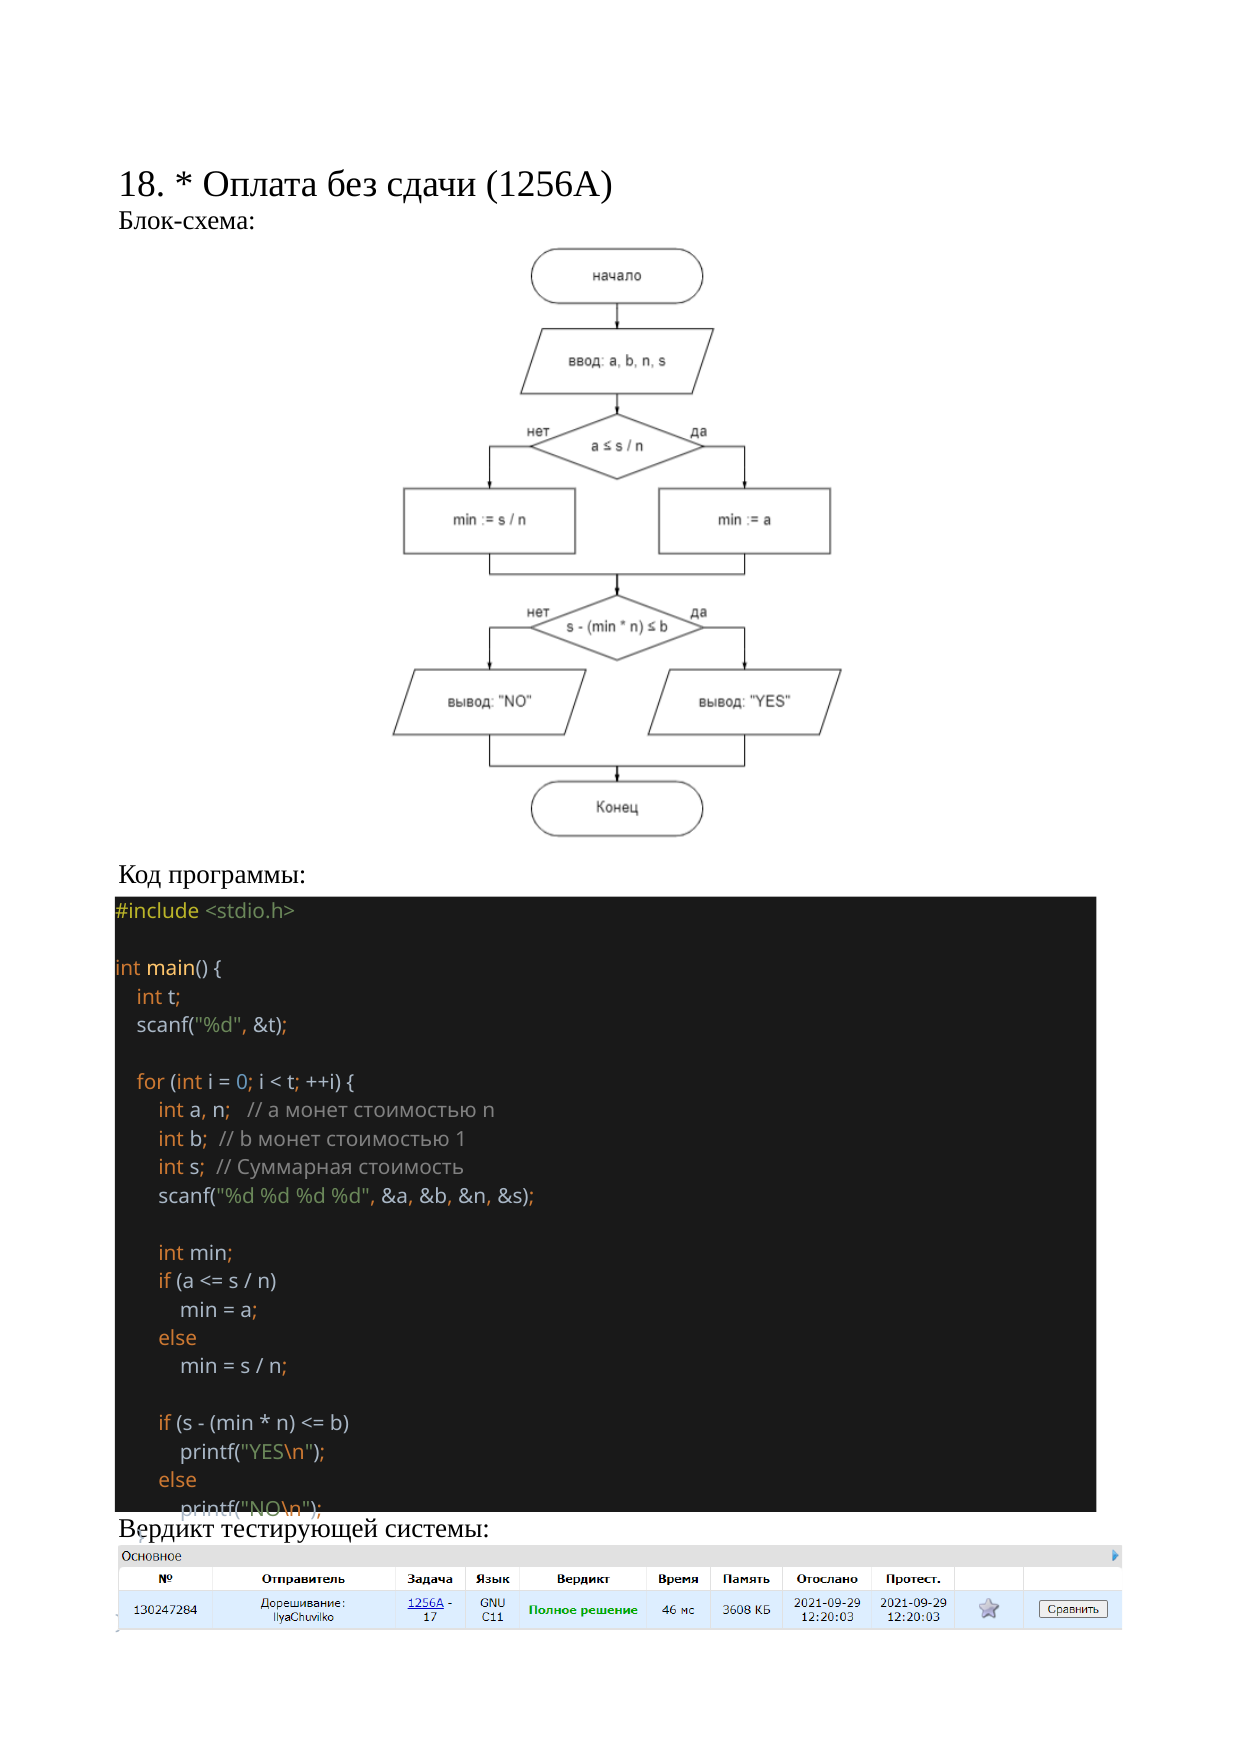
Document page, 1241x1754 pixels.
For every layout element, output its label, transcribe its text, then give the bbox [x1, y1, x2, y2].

picture [118, 1543, 1123, 1630]
text 18. * Оплата без сдачи (1256A) [118, 161, 1122, 204]
text Код программы: [118, 858, 1122, 889]
text Вердикт тестирующей системы: [118, 1512, 1122, 1543]
text Блок-схема: [118, 204, 1122, 236]
picture [361, 235, 879, 866]
